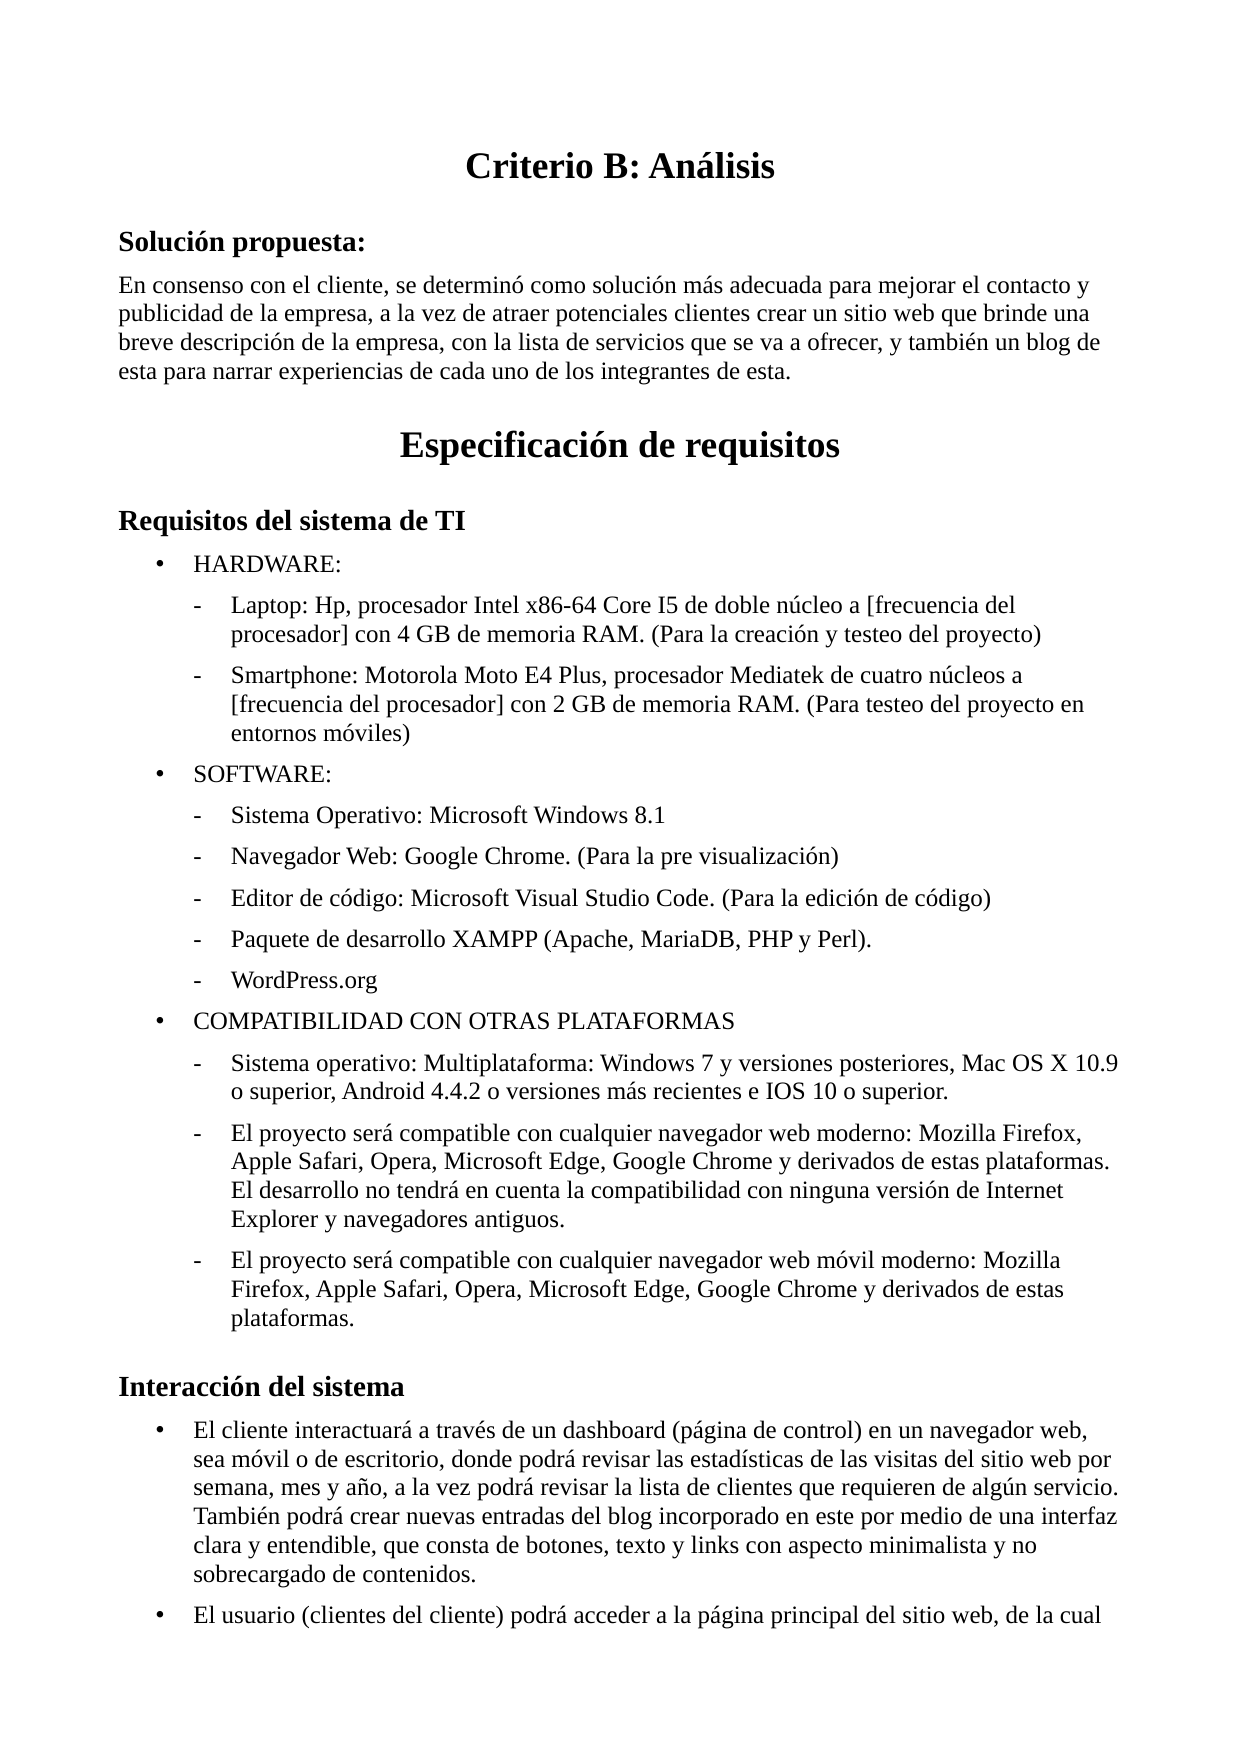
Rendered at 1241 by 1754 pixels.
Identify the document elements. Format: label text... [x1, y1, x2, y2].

subtitle Interacción del sistema [118, 1369, 1122, 1402]
subtitle Criterio B: Análisis [118, 143, 1122, 186]
list El proyecto será compatible con cualquier navegador web móvil moderno: Mozilla Firefox, Apple Safari, Opera, Microsoft Edge, Google Chrome y derivados de estas plataformas. [193, 1245, 1122, 1331]
list El proyecto será compatible con cualquier navegador web moderno: Mozilla Firefox, Apple Safari, Opera, Microsoft Edge, Google Chrome y derivados de estas plataformas. El desarrollo no tendrá en cuenta la compatibilidad con ninguna versión de Internet Explorer y navegadores antiguos. [193, 1118, 1122, 1233]
subtitle Solución propuesta: [118, 224, 1122, 257]
list El usuario (clientes del cliente) podrá acceder a la página principal del sitio web, de la cual [156, 1600, 1122, 1629]
list Laptop: Hp, procesador Intel x86-64 Core I5 de doble núcleo a [frecuencia del procesador] con 4 GB de memoria RAM. (Para la creación y testeo del proyecto) [193, 590, 1122, 648]
list Navegador Web: Google Chrome. (Para la pre visualización) [193, 841, 1122, 870]
list Paquete de desarrollo XAMPP (Apache, MariaDB, PHP y Perl). [193, 924, 1122, 953]
list HARDWARE: [156, 549, 1122, 578]
list WordPress.org [193, 965, 1122, 994]
list Editor de código: Microsoft Visual Studio Code. (Para la edición de código) [193, 883, 1122, 911]
list Sistema Operativo: Microsoft Windows 8.1 [193, 800, 1122, 829]
subtitle Requisitos del sistema de TI [118, 503, 1122, 536]
list Sistema operativo: Multiplataforma: Windows 7 y versiones posteriores, Mac OS X 10.9 o superior, Android 4.4.2 o versiones más recientes e IOS 10 o superior. [193, 1048, 1122, 1105]
subtitle Especificación de requisitos [118, 422, 1122, 465]
list COMPATIBILIDAD CON OTRAS PLATAFORMAS [156, 1006, 1122, 1035]
list Smartphone: Motorola Moto E4 Plus, procesador Mediatek de cuatro núcleos a [frecuencia del procesador] con 2 GB de memoria RAM. (Para testeo del proyecto en entornos móviles) [193, 660, 1122, 746]
text En consenso con el cliente, se determinó como solución más adecuada para mejorar el contacto y publicidad de la empresa, a la vez de atraer potenciales clientes crear un sitio web que brinde una breve descripción de la empresa, con la lista de servicios que se va a ofrecer, y también un blog de esta para narrar experiencias de cada uno de los integrantes de esta. [118, 270, 1122, 385]
list SOFTWARE: [156, 759, 1122, 788]
list El cliente interactuará a través de un dashboard (página de control) en un navegador web, sea móvil o de escritorio, donde podrá revisar las estadísticas de las visitas del sitio web por semana, mes y año, a la vez podrá revisar la lista de clientes que requieren de algún servicio. También podrá crear nuevas entradas del blog incorporado en este por medio de una interfaz clara y entendible, que consta de botones, texto y links con aspecto minimalista y no sobrecargado de contenidos. [156, 1415, 1122, 1587]
